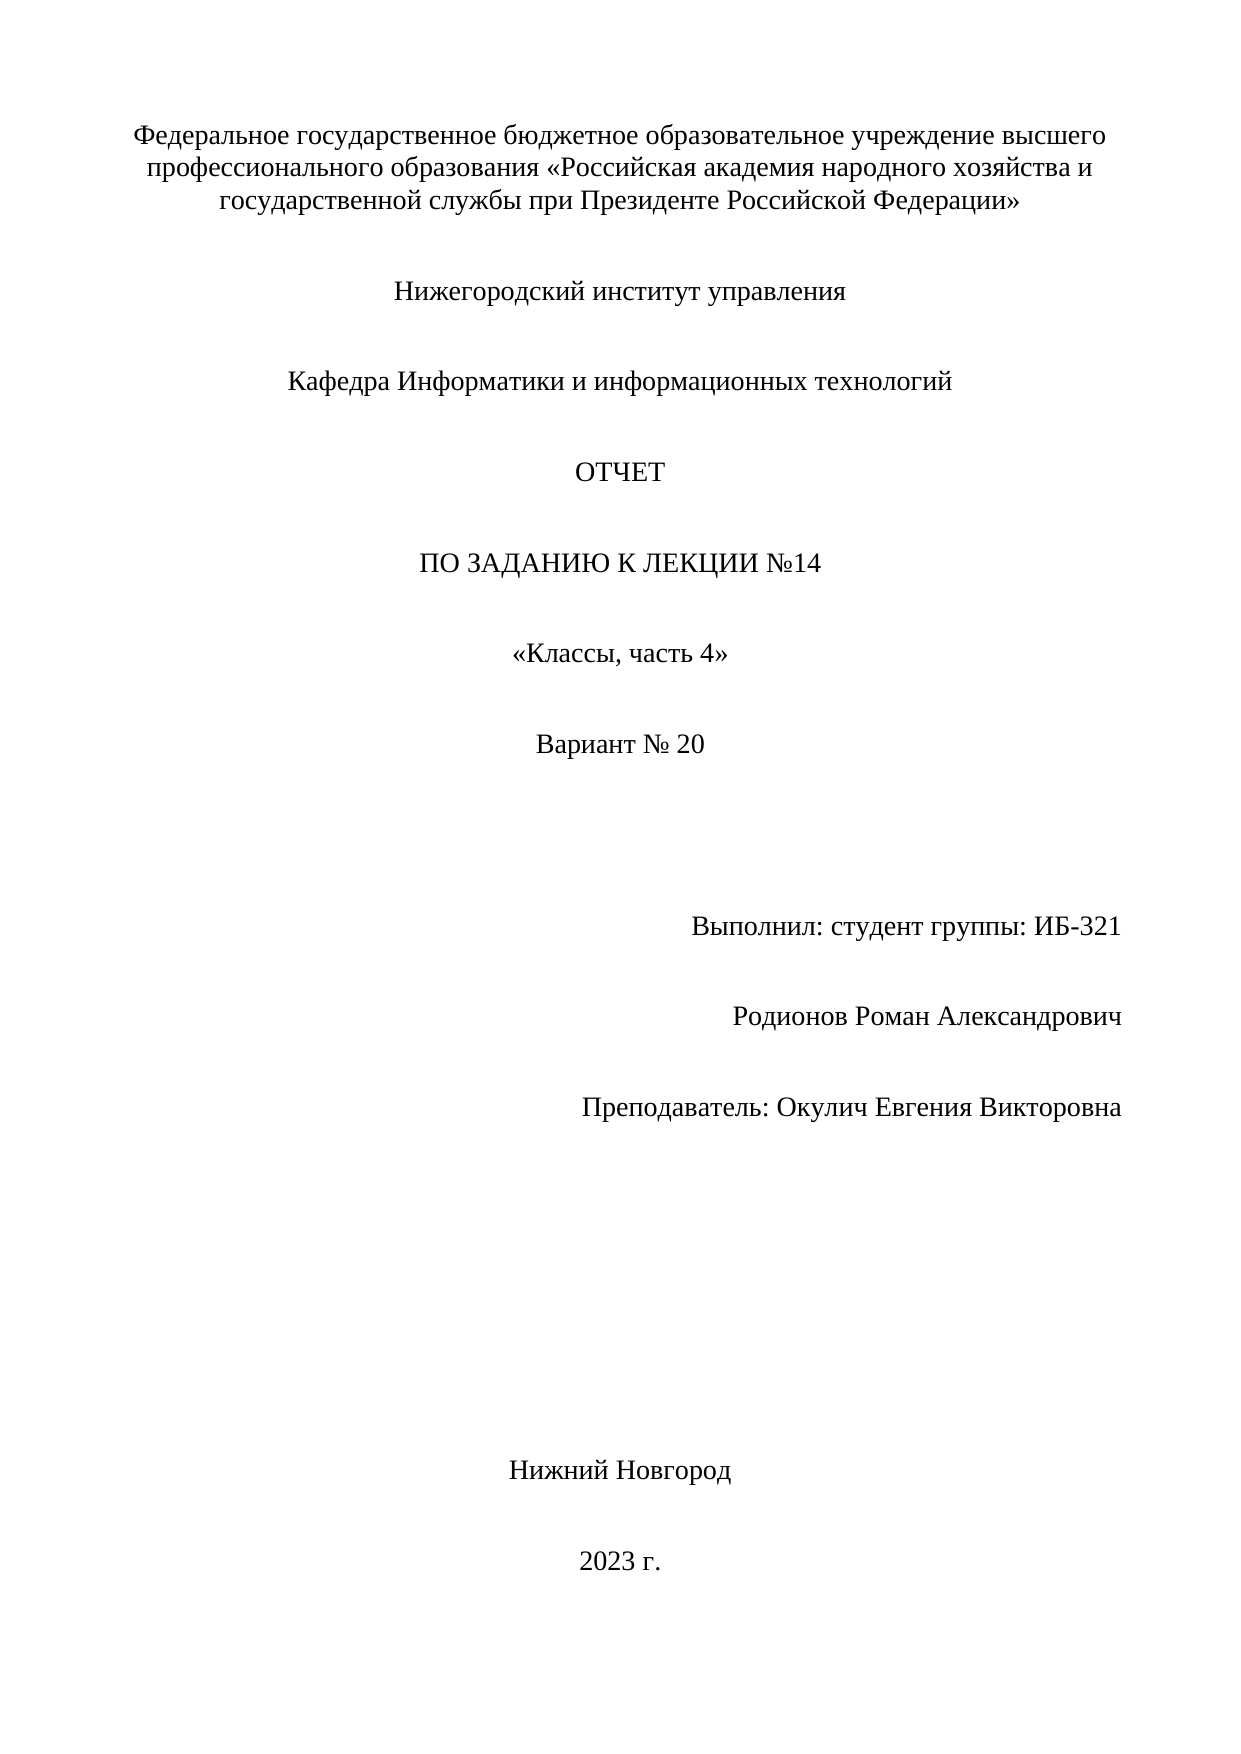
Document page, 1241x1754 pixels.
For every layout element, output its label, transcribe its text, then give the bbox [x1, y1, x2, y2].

text Преподаватель: Окулич Евгения Викторовна [118, 1090, 1122, 1123]
text Нижний Новгород [118, 1453, 1122, 1486]
text Вариант № 20 [118, 727, 1122, 760]
text Кафедра Информатики и информационных технологий [118, 364, 1122, 397]
text Нижегородский институт управления [118, 274, 1122, 306]
text Выполнил: студент группы: ИБ-321 [118, 909, 1122, 941]
text 2023 г. [118, 1544, 1122, 1576]
text ПО ЗАДАНИЮ К ЛЕКЦИИ №14 [118, 546, 1122, 578]
text ОТЧЕТ [118, 455, 1122, 487]
text «Классы, часть 4» [118, 637, 1122, 669]
text Федеральное государственное бюджетное образовательное учреждение высшего профессионального образования «Российская академия народного хозяйства и государственной службы при Президенте Российской Федерации» [118, 118, 1122, 215]
text Родионов Роман Александрович [118, 999, 1122, 1032]
